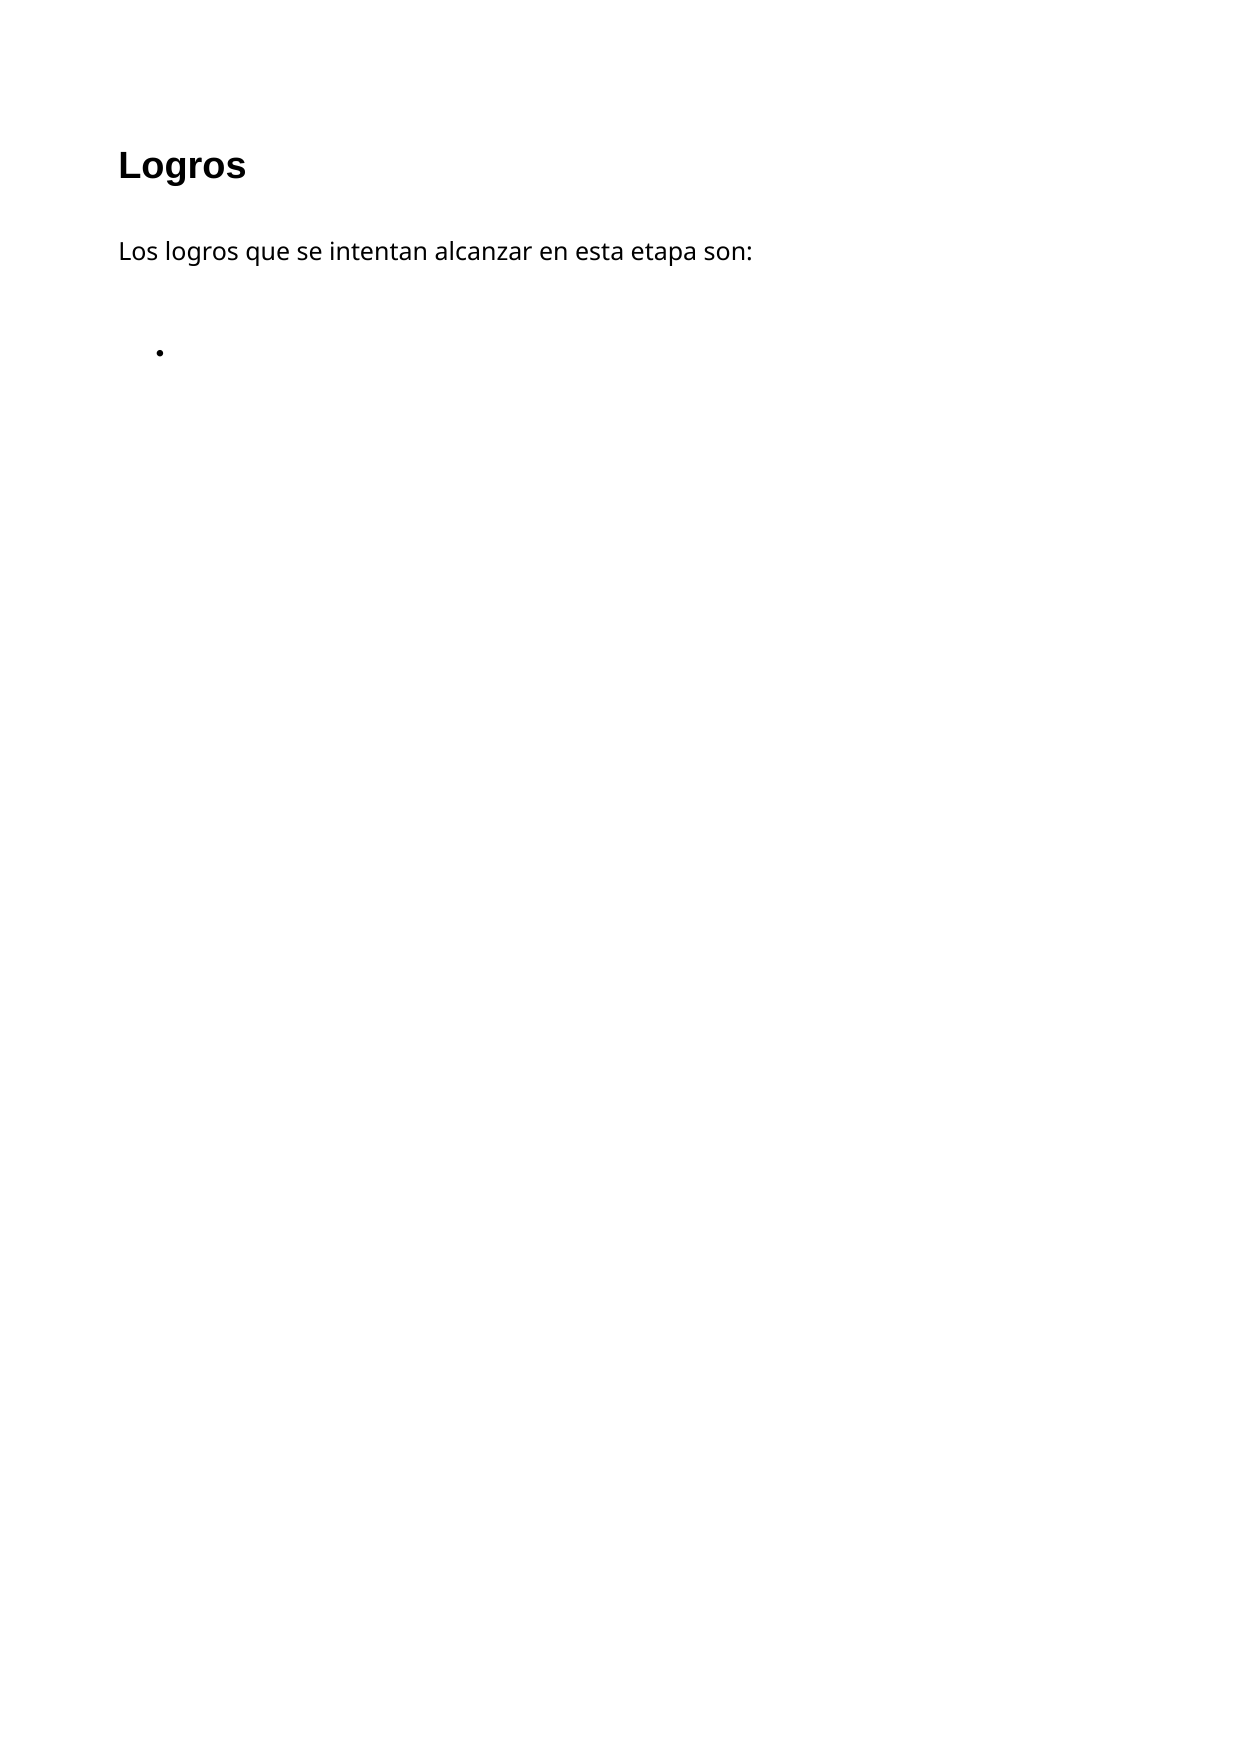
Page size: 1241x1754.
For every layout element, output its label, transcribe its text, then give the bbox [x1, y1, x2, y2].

text Los logros que se intentan alcanzar en esta etapa son: [118, 233, 1122, 267]
subtitle Logros [118, 143, 1122, 187]
